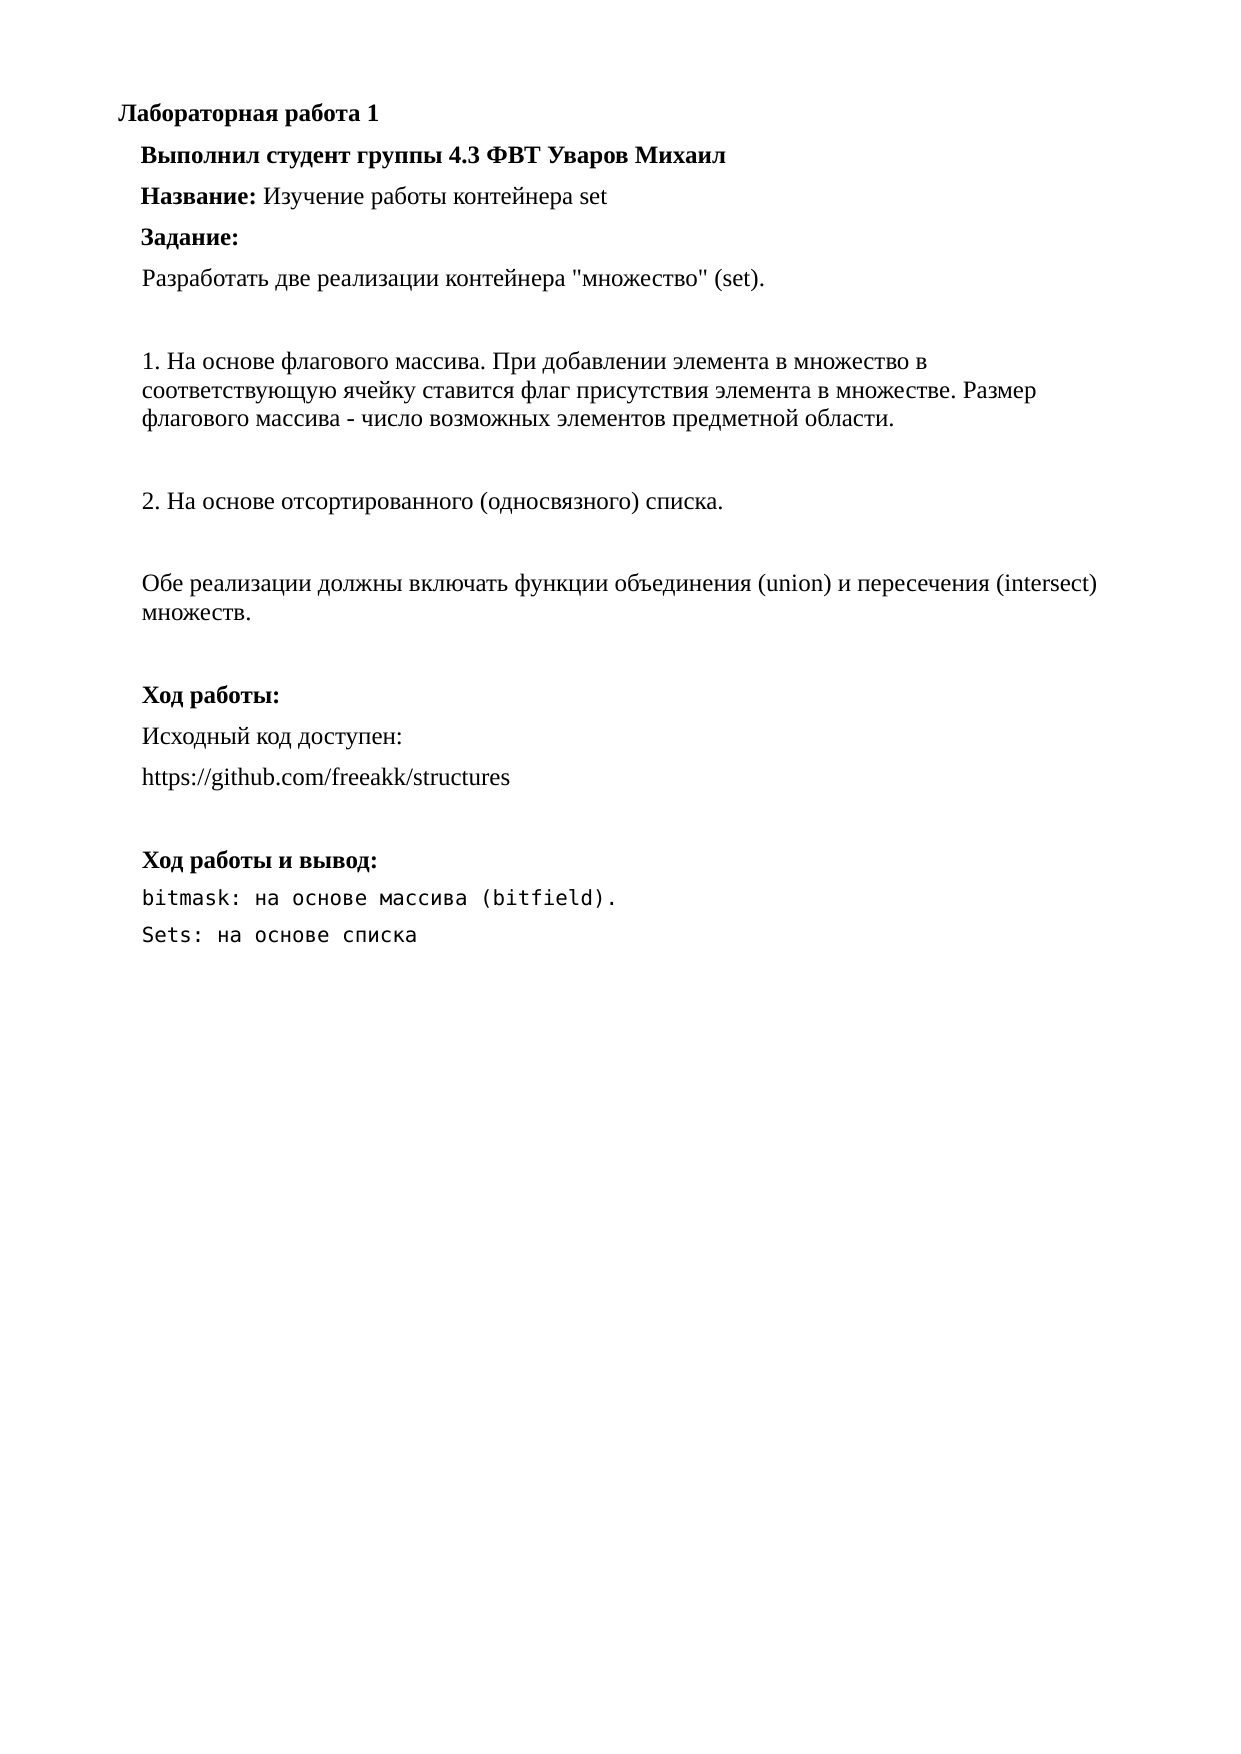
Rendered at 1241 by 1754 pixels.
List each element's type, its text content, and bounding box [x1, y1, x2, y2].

text Sets: на основе списка [142, 923, 1122, 947]
text Разработать две реализации контейнера "множество" (set). [142, 263, 1122, 292]
text Исходный код доступен: [142, 721, 1122, 750]
text https://github.com/freeakk/structures [142, 762, 1122, 791]
text Название: Изучение работы контейнера set [140, 181, 1122, 210]
text Ход работы и вывод: [142, 845, 1122, 873]
text bitmask: на основе массива (bitfield). [142, 886, 1122, 910]
text Обе реализации должны включать функции объединения (union) и пересечения (intersect) множеств. [142, 568, 1122, 626]
list Задание: [140, 222, 1122, 251]
text 1. На основе флагового массива. При добавлении элемента в множество в соответствующую ячейку ставится флаг присутствия элемента в множестве. Размер флагового массива - число возможных элементов предметной области. [142, 346, 1122, 432]
text Лабораторная работа 1 [118, 98, 1122, 127]
text Выполнил студент группы 4.3 ФВТ Уваров Михаил [140, 140, 1122, 168]
text 2. На основе отсортированного (односвязного) списка. [142, 486, 1122, 515]
text Ход работы: [142, 680, 1122, 708]
